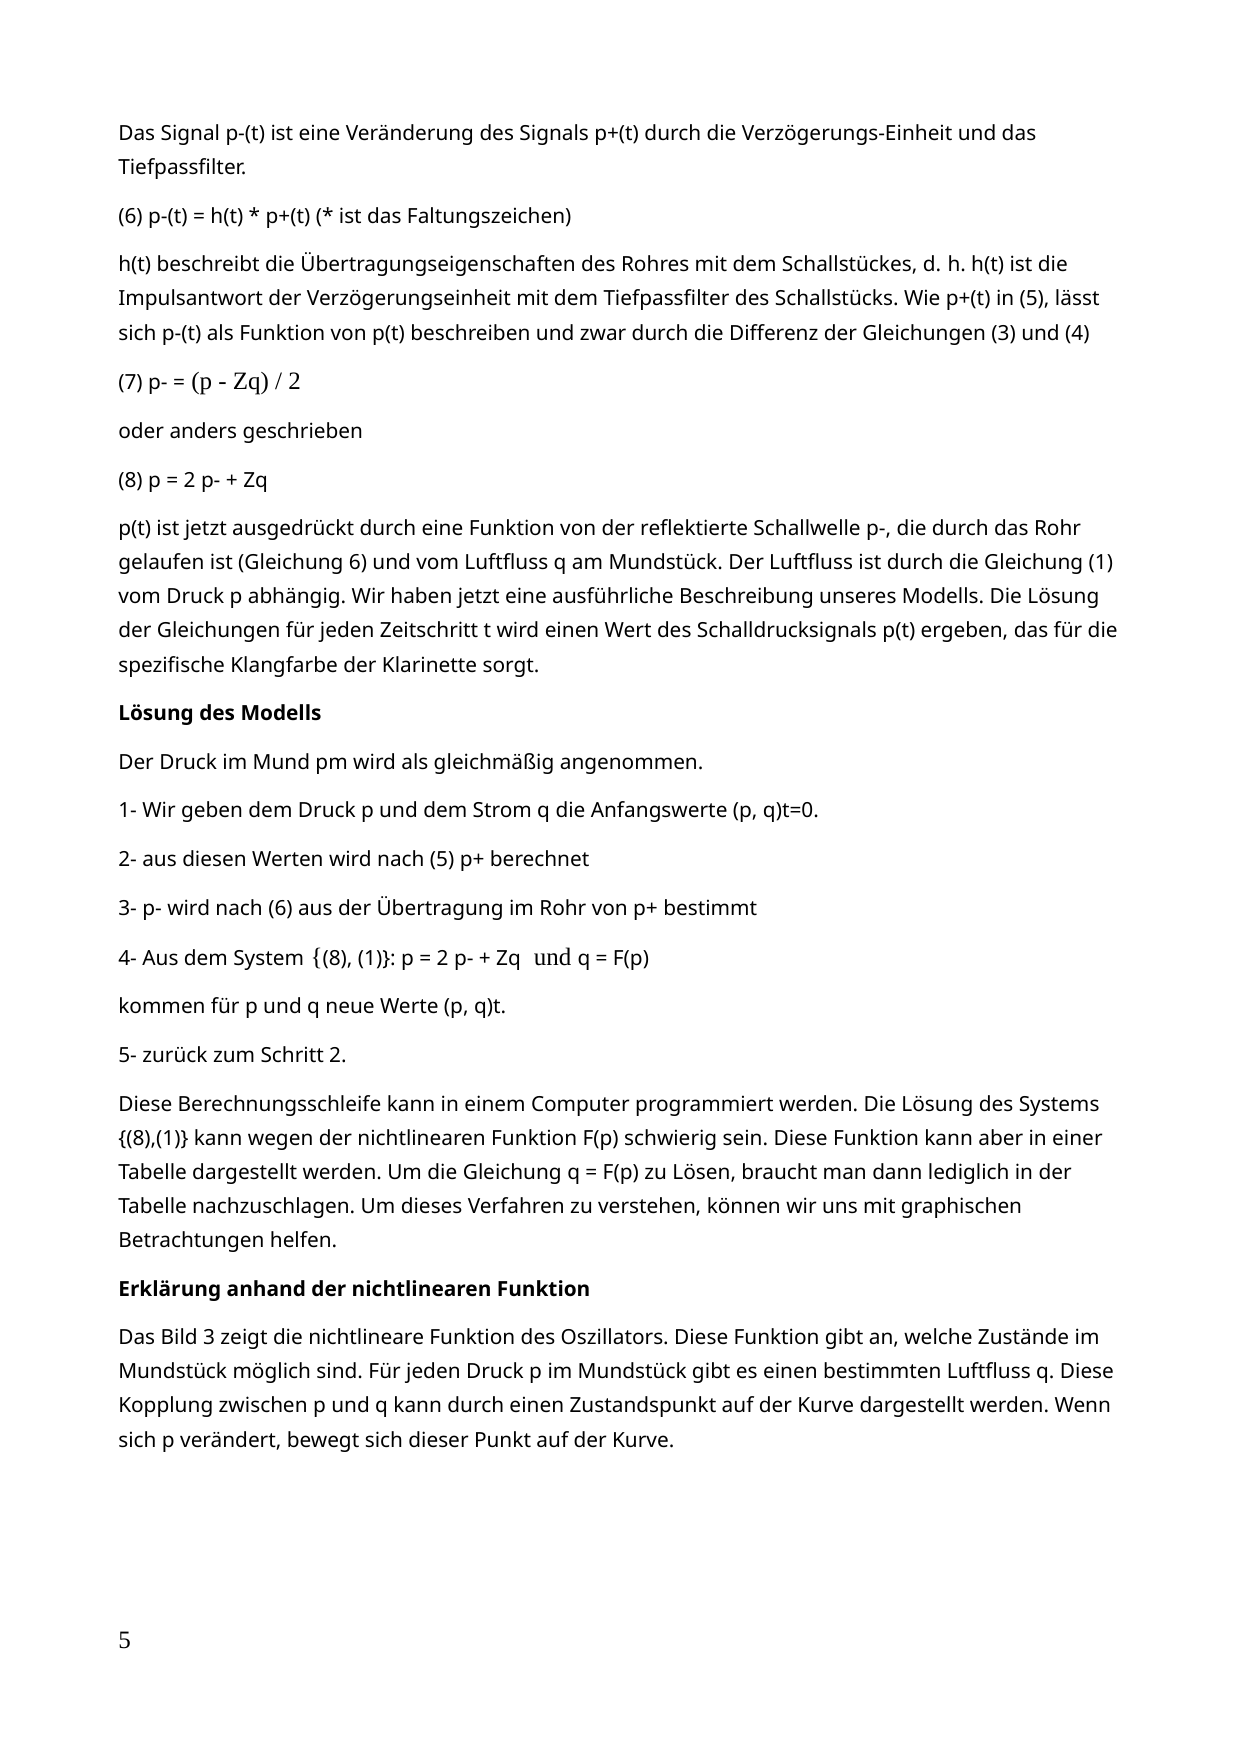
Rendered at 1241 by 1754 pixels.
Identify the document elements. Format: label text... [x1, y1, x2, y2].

text (6) p-(t) = h(t) * p+(t) (* ist das Faltungszeichen) [118, 201, 1122, 229]
text Diese Berechnungsschleife kann in einem Computer programmiert werden. Die Lösung des Systems {(8),(1)} kann wegen der nichtlinearen Funktion F(p) schwierig sein. Diese Funktion kann aber in einer Tabelle dargestellt werden. Um die Gleichung q = F(p) zu Lösen, braucht man dann lediglich in der Tabelle nachzuschlagen. Um dieses Verfahren zu verstehen, können wir uns mit graphischen Betrachtungen helfen. [118, 1089, 1122, 1253]
text Lösung des Modells [118, 698, 1122, 727]
text 1- Wir geben dem Druck p und dem Strom q die Anfangswerte (p, q)t=0. [118, 796, 1122, 824]
text (7) p- = (p - Zq) / 2 [118, 366, 1122, 396]
text p(t) ist jetzt ausgedrückt durch eine Funktion von der reflektierte Schallwelle p-, die durch das Rohr gelaufen ist (Gleichung 6) und vom Luftfluss q am Mundstück. Der Luftfluss ist durch die Gleichung (1) vom Druck p abhängig. Wir haben jetzt eine ausführliche Beschreibung unseres Modells. Die Lösung der Gleichungen für jeden Zeitschritt t wird einen Wert des Schalldrucksignals p(t) ergeben, das für die spezifische Klangfarbe der Klarinette sorgt. [118, 513, 1122, 678]
text h(t) beschreibt die Übertragungseigenschaften des Rohres mit dem Schallstückes, d. h. h(t) ist die Impulsantwort der Verzögerungseinheit mit dem Tiefpassfilter des Schallstücks. Wie p+(t) in (5), lässt sich p-(t) als Funktion von p(t) beschreiben und zwar durch die Differenz der Gleichungen (3) und (4) [118, 249, 1122, 346]
text 2- aus diesen Werten wird nach (5) p+ berechnet [118, 844, 1122, 873]
text 3- p- wird nach (6) aus der Übertragung im Rohr von p+ bestimmt [118, 893, 1122, 921]
text (8) p = 2 p- + Zq [118, 465, 1122, 493]
text Der Druck im Mund pm wird als gleichmäßig angenommen. [118, 747, 1122, 775]
text oder anders geschrieben [118, 416, 1122, 444]
text Erklärung anhand der nichtlinearen Funktion [118, 1274, 1122, 1302]
text Das Signal p-(t) ist eine Veränderung des Signals p+(t) durch die Verzögerungs-Einheit und das Tiefpassfilter. [118, 118, 1122, 181]
text 5- zurück zum Schritt 2. [118, 1040, 1122, 1068]
text 4- Aus dem System {(8), (1)}: p = 2 p- + Zq und q = F(p) [118, 942, 1122, 971]
text kommen für p und q neue Werte (p, q)t. [118, 991, 1122, 1020]
text Das Bild 3 zeigt die nichtlineare Funktion des Oszillators. Diese Funktion gibt an, welche Zustände im Mundstück möglich sind. Für jeden Druck p im Mundstück gibt es einen bestimmten Luftfluss q. Diese Kopplung zwischen p und q kann durch einen Zustandspunkt auf der Kurve dargestellt werden. Wenn sich p verändert, bewegt sich dieser Punkt auf der Kurve. [118, 1322, 1122, 1454]
